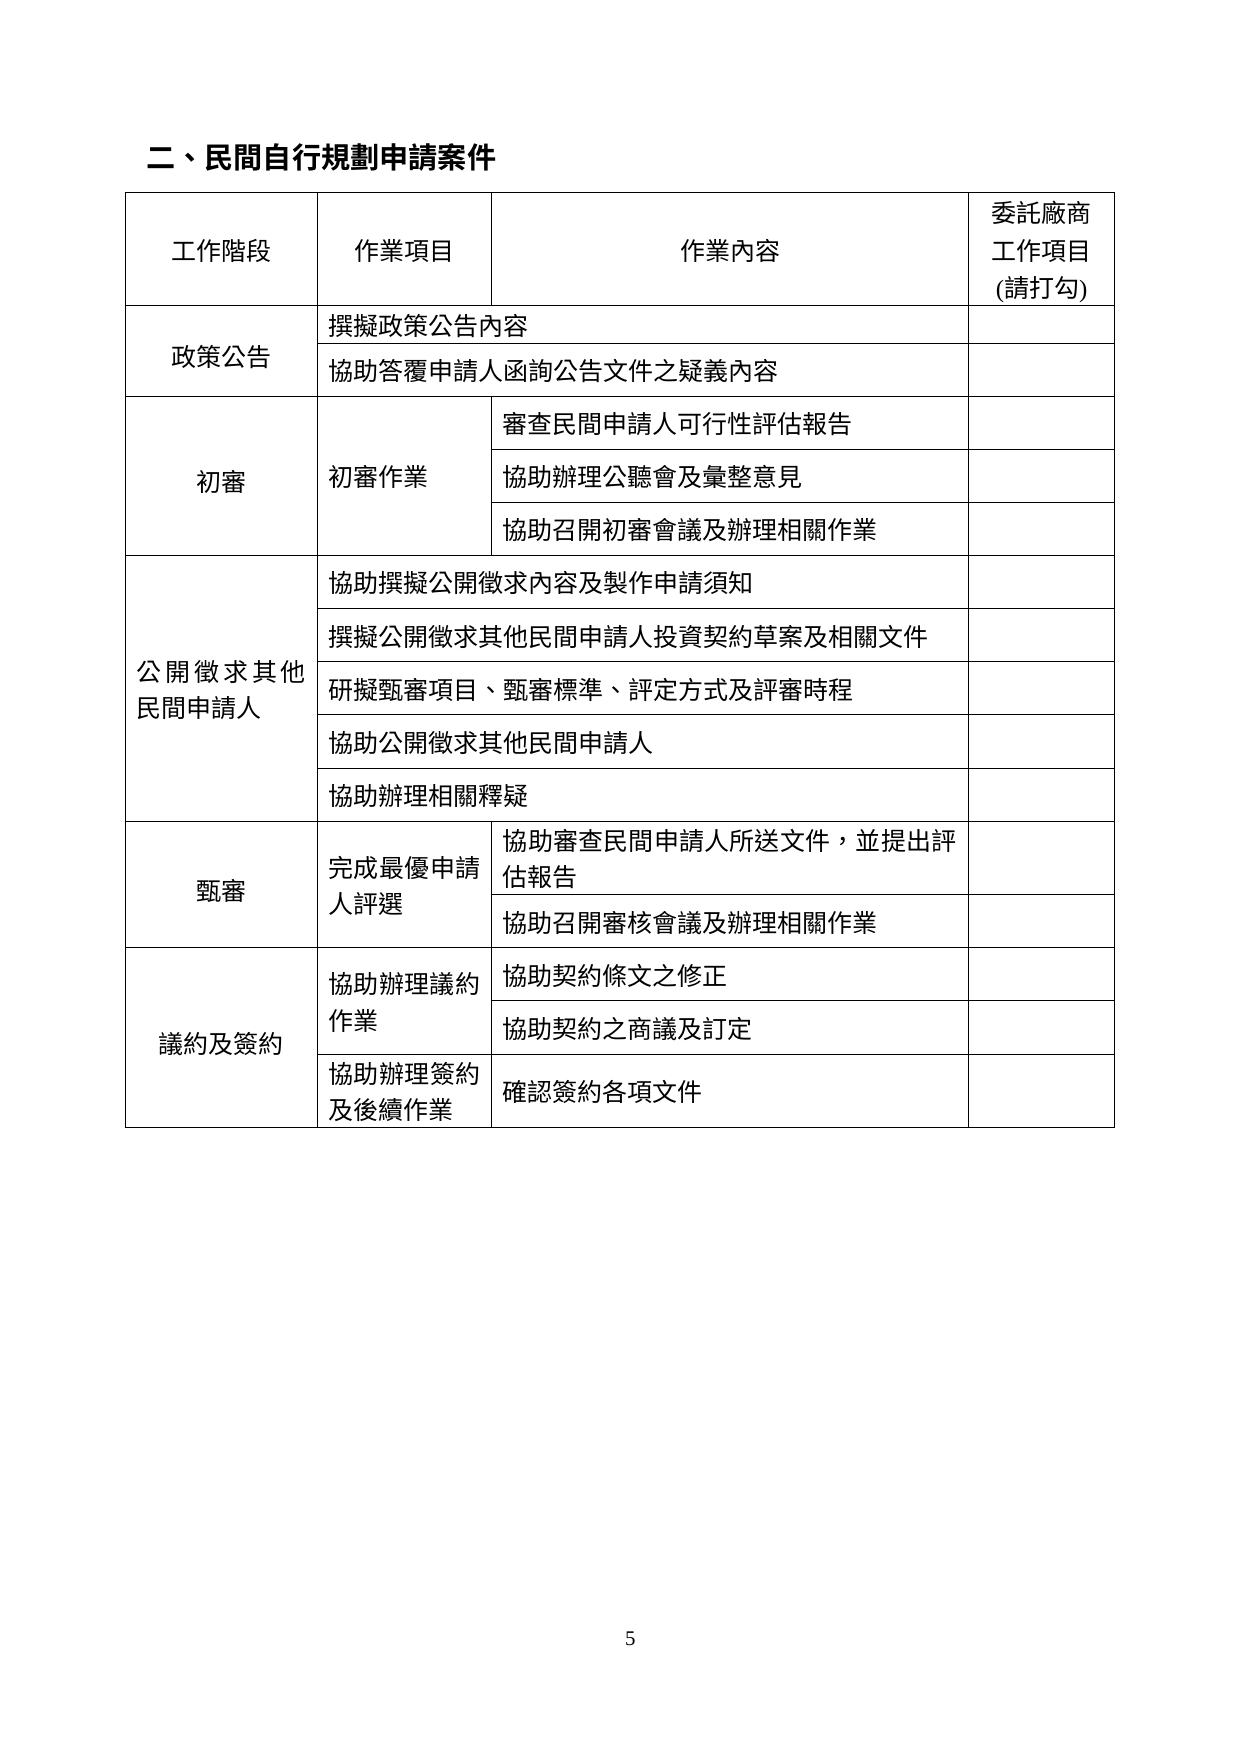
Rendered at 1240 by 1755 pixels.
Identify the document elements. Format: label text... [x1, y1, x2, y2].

table_cell 協助辦理公聽會及彙整意見 [492, 450, 968, 502]
table_cell [969, 895, 1114, 947]
table_cell 協助審查民間申請人所送文件，並提出評估報告 [492, 822, 968, 894]
table_cell [969, 397, 1114, 449]
table_cell [969, 503, 1114, 555]
text 二、民間自行規劃申請案件 [112, 127, 1127, 179]
table_cell 協助召開初審會議及辦理相關作業 [492, 503, 968, 555]
table_cell 協助辦理簽約及後續作業 [318, 1055, 491, 1127]
table_cell 協助辦理議約作業 [318, 948, 491, 1053]
table_header 工作階段 [126, 193, 317, 305]
table_cell [969, 344, 1114, 396]
table_cell 公開徵求其他民間申請人 [126, 556, 317, 821]
table_cell 研擬甄審項目、甄審標準、評定方式及評審時程 [318, 662, 968, 714]
table_cell [969, 822, 1114, 894]
table_cell 協助辦理相關釋疑 [318, 769, 968, 821]
table_cell [969, 450, 1114, 502]
table_cell [969, 609, 1114, 661]
table_cell [969, 556, 1114, 608]
table_cell 協助公開徵求其他民間申請人 [318, 715, 968, 767]
table_cell 協助契約之商議及訂定 [492, 1001, 968, 1053]
table_cell 協助撰擬公開徵求內容及製作申請須知 [318, 556, 968, 608]
table_header 委託廠商工作項目 (請打勾) [969, 193, 1114, 305]
table_cell 初審 [126, 397, 317, 555]
table_cell 甄審 [126, 822, 317, 947]
table_cell 協助答覆申請人函詢公告文件之疑義內容 [318, 344, 968, 396]
table_cell 撰擬公開徵求其他民間申請人投資契約草案及相關文件 [318, 609, 968, 661]
table_cell 協助契約條文之修正 [492, 948, 968, 1000]
table_cell 完成最優申請人評選 [318, 822, 491, 947]
table_cell [969, 1055, 1114, 1127]
table_cell 政策公告 [126, 306, 317, 396]
table_cell [969, 306, 1114, 342]
table_cell 確認簽約各項文件 [492, 1055, 968, 1127]
table_cell [969, 715, 1114, 767]
table_cell 協助召開審核會議及辦理相關作業 [492, 895, 968, 947]
table_cell 初審作業 [318, 397, 491, 555]
table_header 作業項目 [318, 193, 491, 305]
table_cell 議約及簽約 [126, 948, 317, 1127]
table_cell [969, 1001, 1114, 1053]
table_header 作業內容 [492, 193, 968, 305]
table_cell [969, 769, 1114, 821]
table_cell [969, 662, 1114, 714]
table_cell [969, 948, 1114, 1000]
table_cell 審查民間申請人可行性評估報告 [492, 397, 968, 449]
table_cell 撰擬政策公告內容 [318, 306, 968, 342]
